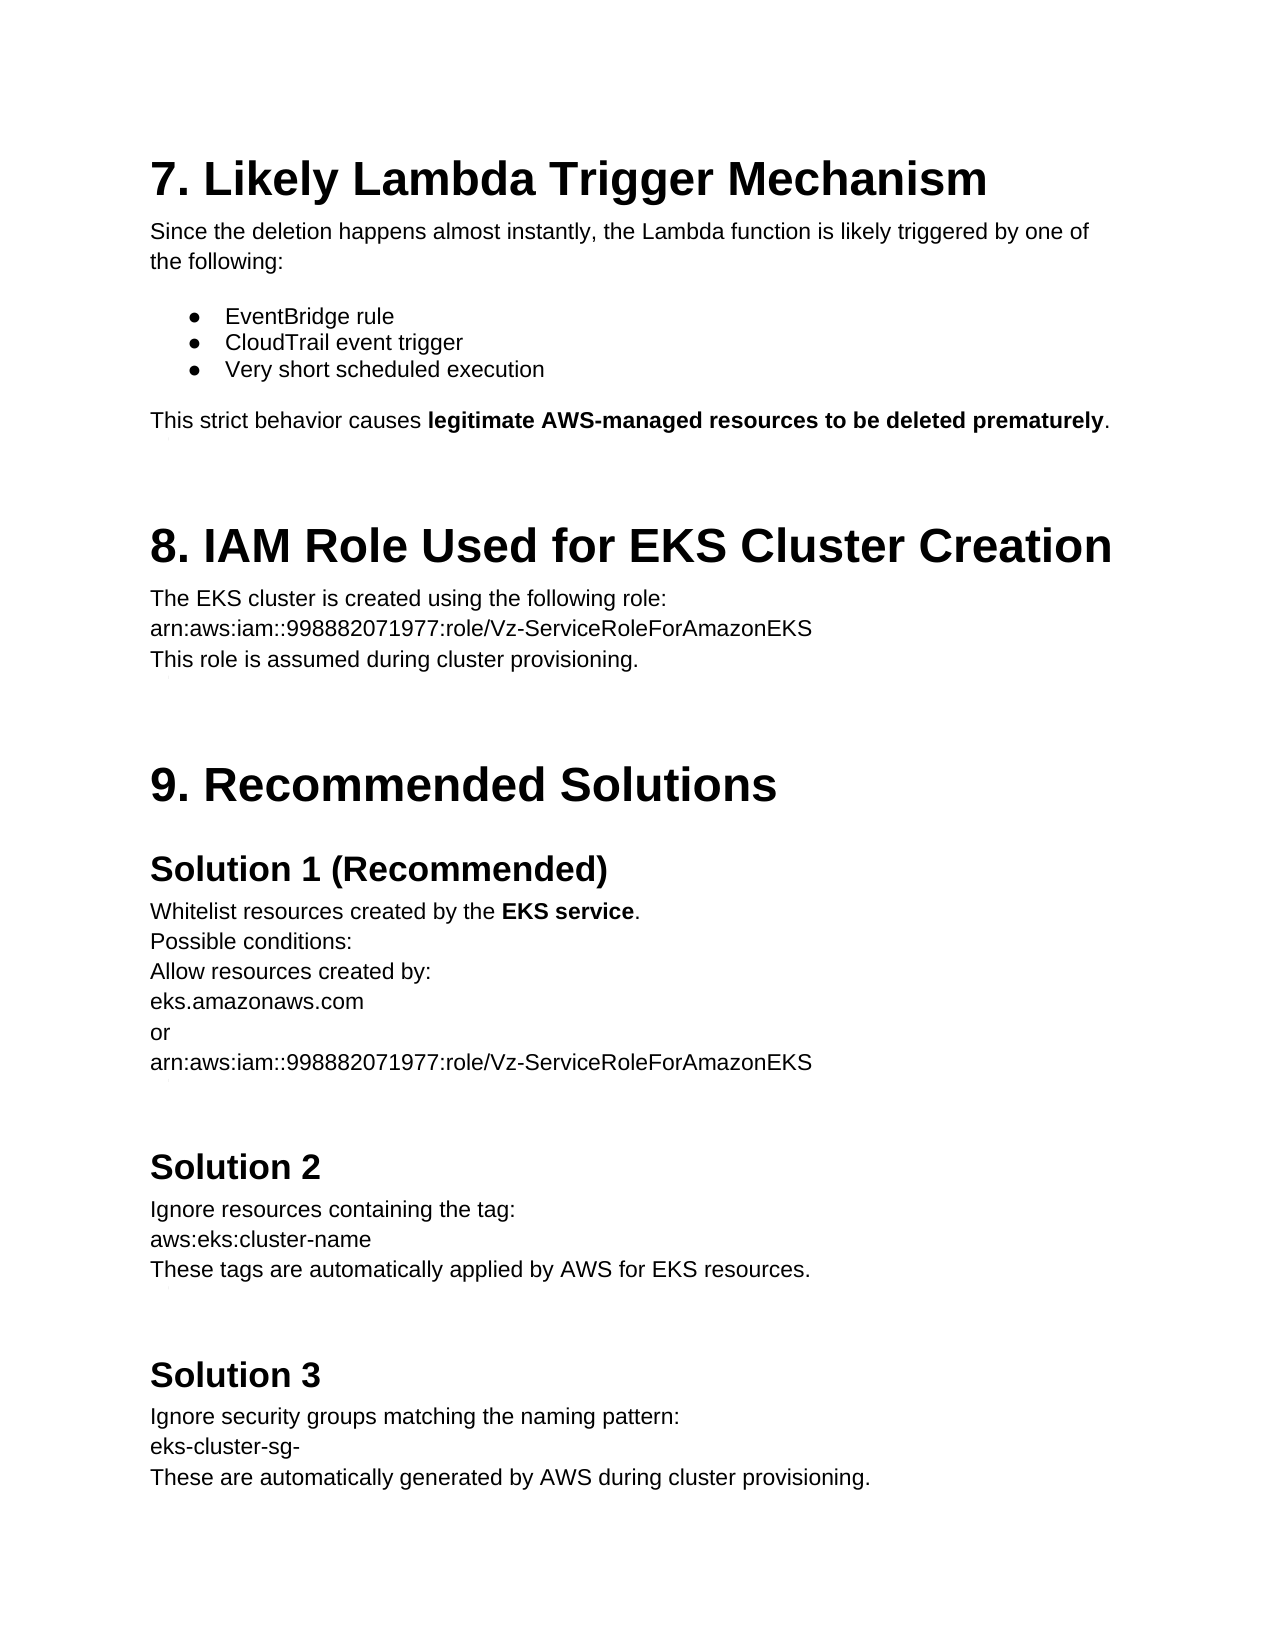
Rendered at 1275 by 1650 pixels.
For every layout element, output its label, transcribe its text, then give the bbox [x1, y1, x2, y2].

text Ignore security groups matching the naming pattern: [150, 1403, 1125, 1429]
text Since the deletion happens almost instantly, the Lambda function is likely triggered by one of the following: [150, 218, 1125, 274]
list CloudTrail event trigger [187, 329, 1125, 356]
subtitle Solution 2 [150, 1147, 1125, 1187]
subtitle Solution 3 [150, 1354, 1125, 1395]
text These are automatically generated by AWS during cluster provisioning. [150, 1463, 1125, 1490]
text Allow resources created by: [150, 958, 1125, 984]
text This role is assumed during cluster provisioning. [150, 646, 1125, 672]
list EventBridge rule [187, 303, 1125, 329]
text Ignore resources containing the tag: [150, 1196, 1125, 1222]
text eks.amazonaws.com [150, 988, 1125, 1014]
subtitle 7. Likely Lambda Trigger Mechanism [150, 150, 1125, 205]
text eks-cluster-sg- [150, 1433, 1125, 1459]
text Possible conditions: [150, 928, 1125, 954]
subtitle 8. IAM Role Used for EKS Cluster Creation [150, 517, 1125, 573]
text aws:eks:cluster-name [150, 1226, 1125, 1252]
subtitle Solution 1 (Recommended) [150, 848, 1125, 889]
text This strict behavior causes legitimate AWS-managed resources to be deleted prematurely. [150, 407, 1125, 433]
list Very short scheduled execution [187, 356, 1125, 382]
text arn:aws:iam::998882071977:role/Vz-ServiceRoleForAmazonEKS [150, 615, 1125, 642]
text The EKS cluster is created using the following role: [150, 585, 1125, 611]
text Whitelist resources created by the EKS service. [150, 898, 1125, 924]
text These tags are automatically applied by AWS for EKS resources. [150, 1256, 1125, 1282]
text arn:aws:iam::998882071977:role/Vz-ServiceRoleForAmazonEKS [150, 1049, 1125, 1075]
text or [150, 1018, 1125, 1045]
subtitle 9. Recommended Solutions [150, 756, 1125, 811]
